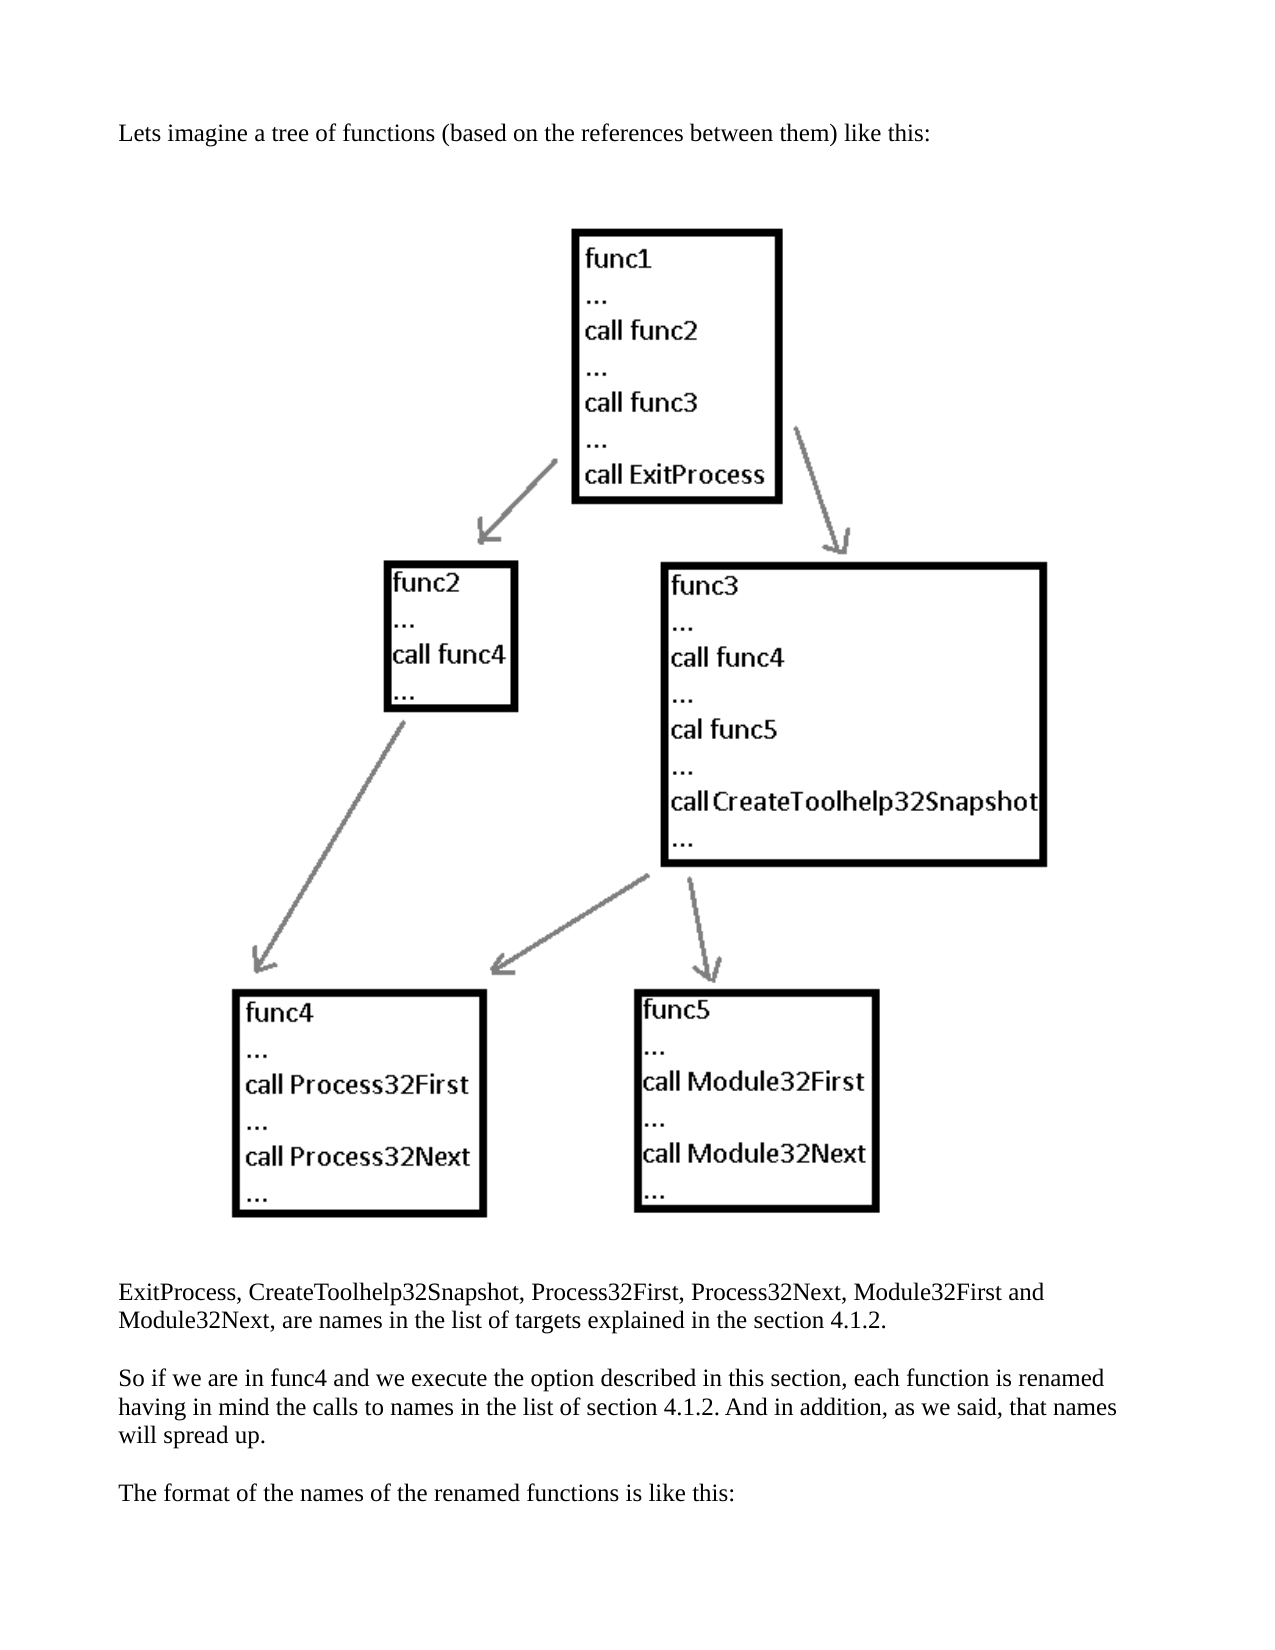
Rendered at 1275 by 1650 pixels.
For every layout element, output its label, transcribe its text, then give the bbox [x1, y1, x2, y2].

text The format of the names of the renamed functions is like this: [118, 1478, 1157, 1507]
text ExitProcess, CreateToolhelp32Snapshot, Process32First, Process32Next, Module32First and Module32Next, are names in the list of targets explained in the section 4.1.2. [118, 1277, 1157, 1334]
text Lets imagine a tree of functions (based on the references between them) like this: [118, 118, 1157, 147]
picture [176, 204, 1099, 1249]
text So if we are in func4 and we execute the option described in this section, each function is renamed having in mind the calls to names in the list of section 4.1.2. And in addition, as we said, that names will spread up. [118, 1363, 1157, 1449]
